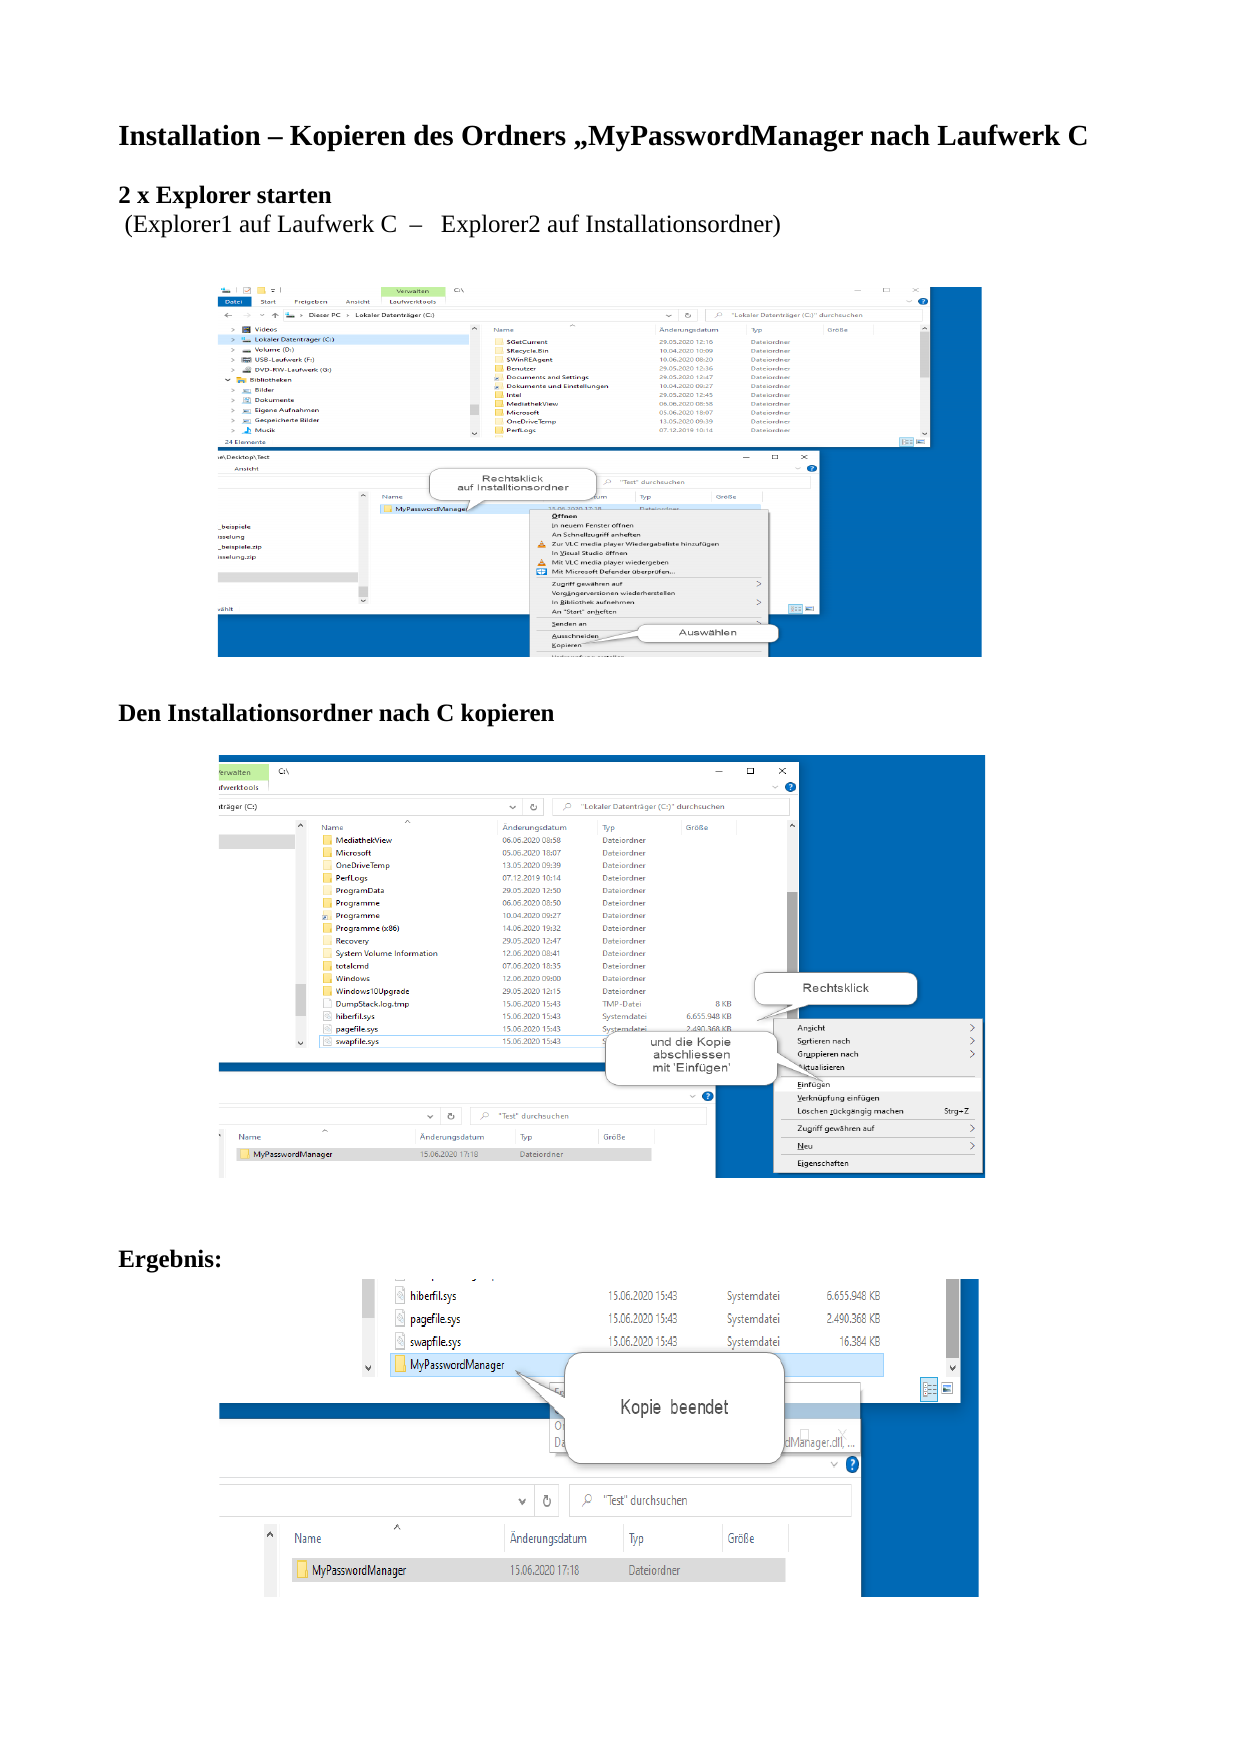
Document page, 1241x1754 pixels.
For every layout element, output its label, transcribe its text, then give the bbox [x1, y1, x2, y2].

text Den Installationsordner nach C kopieren [118, 698, 1122, 727]
text Installation – Kopieren des Ordners „MyPasswordManager nach Laufwerk C [118, 118, 1122, 152]
text (Explorer1 auf Laufwerk C – Explorer2 auf Installationsordner) [118, 209, 1122, 238]
picture [218, 755, 986, 1178]
picture [217, 287, 982, 657]
text Ergebnis: [118, 1244, 1122, 1273]
text 2 x Explorer starten [118, 180, 1122, 209]
picture [219, 1279, 979, 1597]
